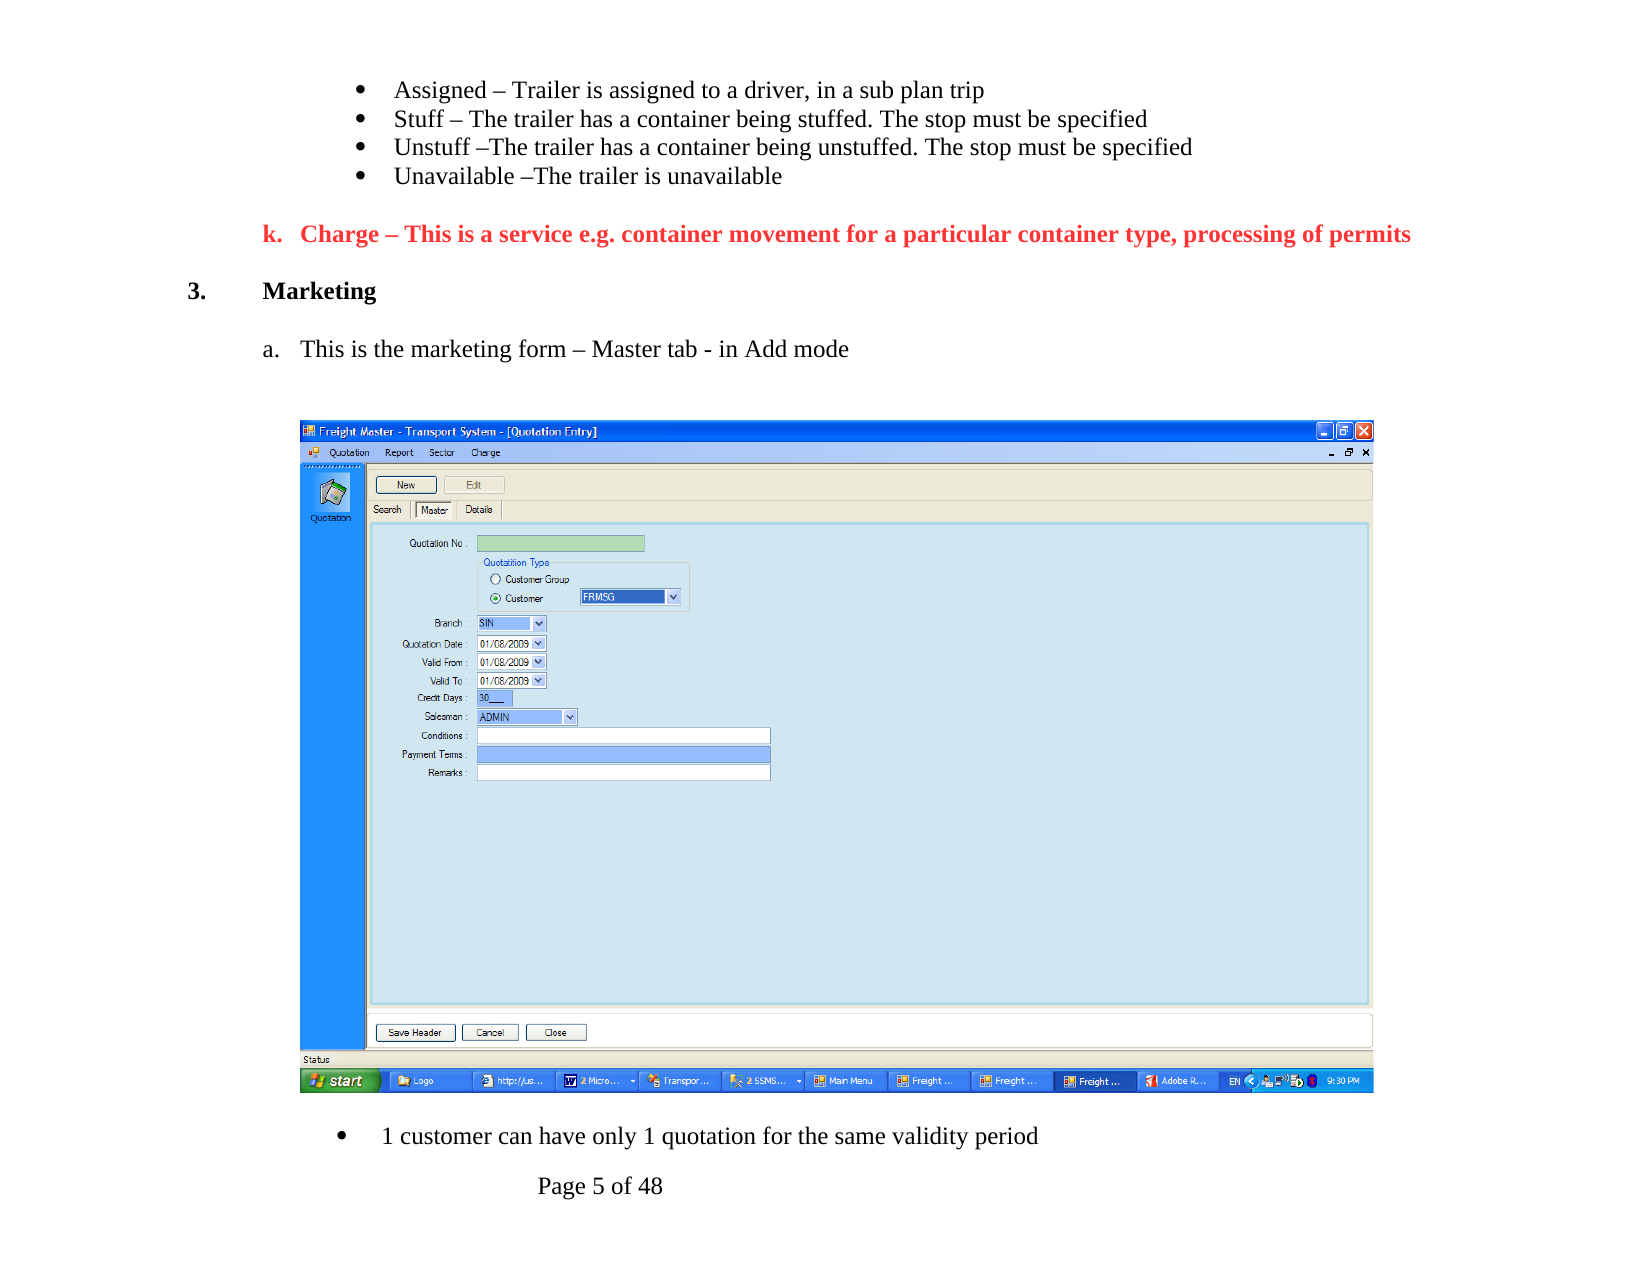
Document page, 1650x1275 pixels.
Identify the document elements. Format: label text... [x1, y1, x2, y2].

list Assigned – Trailer is assigned to a driver, in a sub plan trip [356, 75, 1500, 104]
list This is the marketing form – Master tab - in Add mode [262, 334, 1500, 362]
list Unavailable –The trailer is unavailable [356, 161, 1500, 190]
list 1 customer can have only 1 quotation for the same validity period [337, 1121, 1500, 1150]
list Stuff – The trailer has a container being stuffed. The stop must be specified [356, 104, 1500, 132]
list Unstuff –The trailer has a container being unstuffed. The stop must be specified [356, 132, 1500, 161]
picture [300, 420, 1374, 1093]
text k. Charge – This is a service e.g. container movement for a particular container type, processing of permits [262, 219, 1500, 247]
list Marketing [187, 276, 1500, 305]
